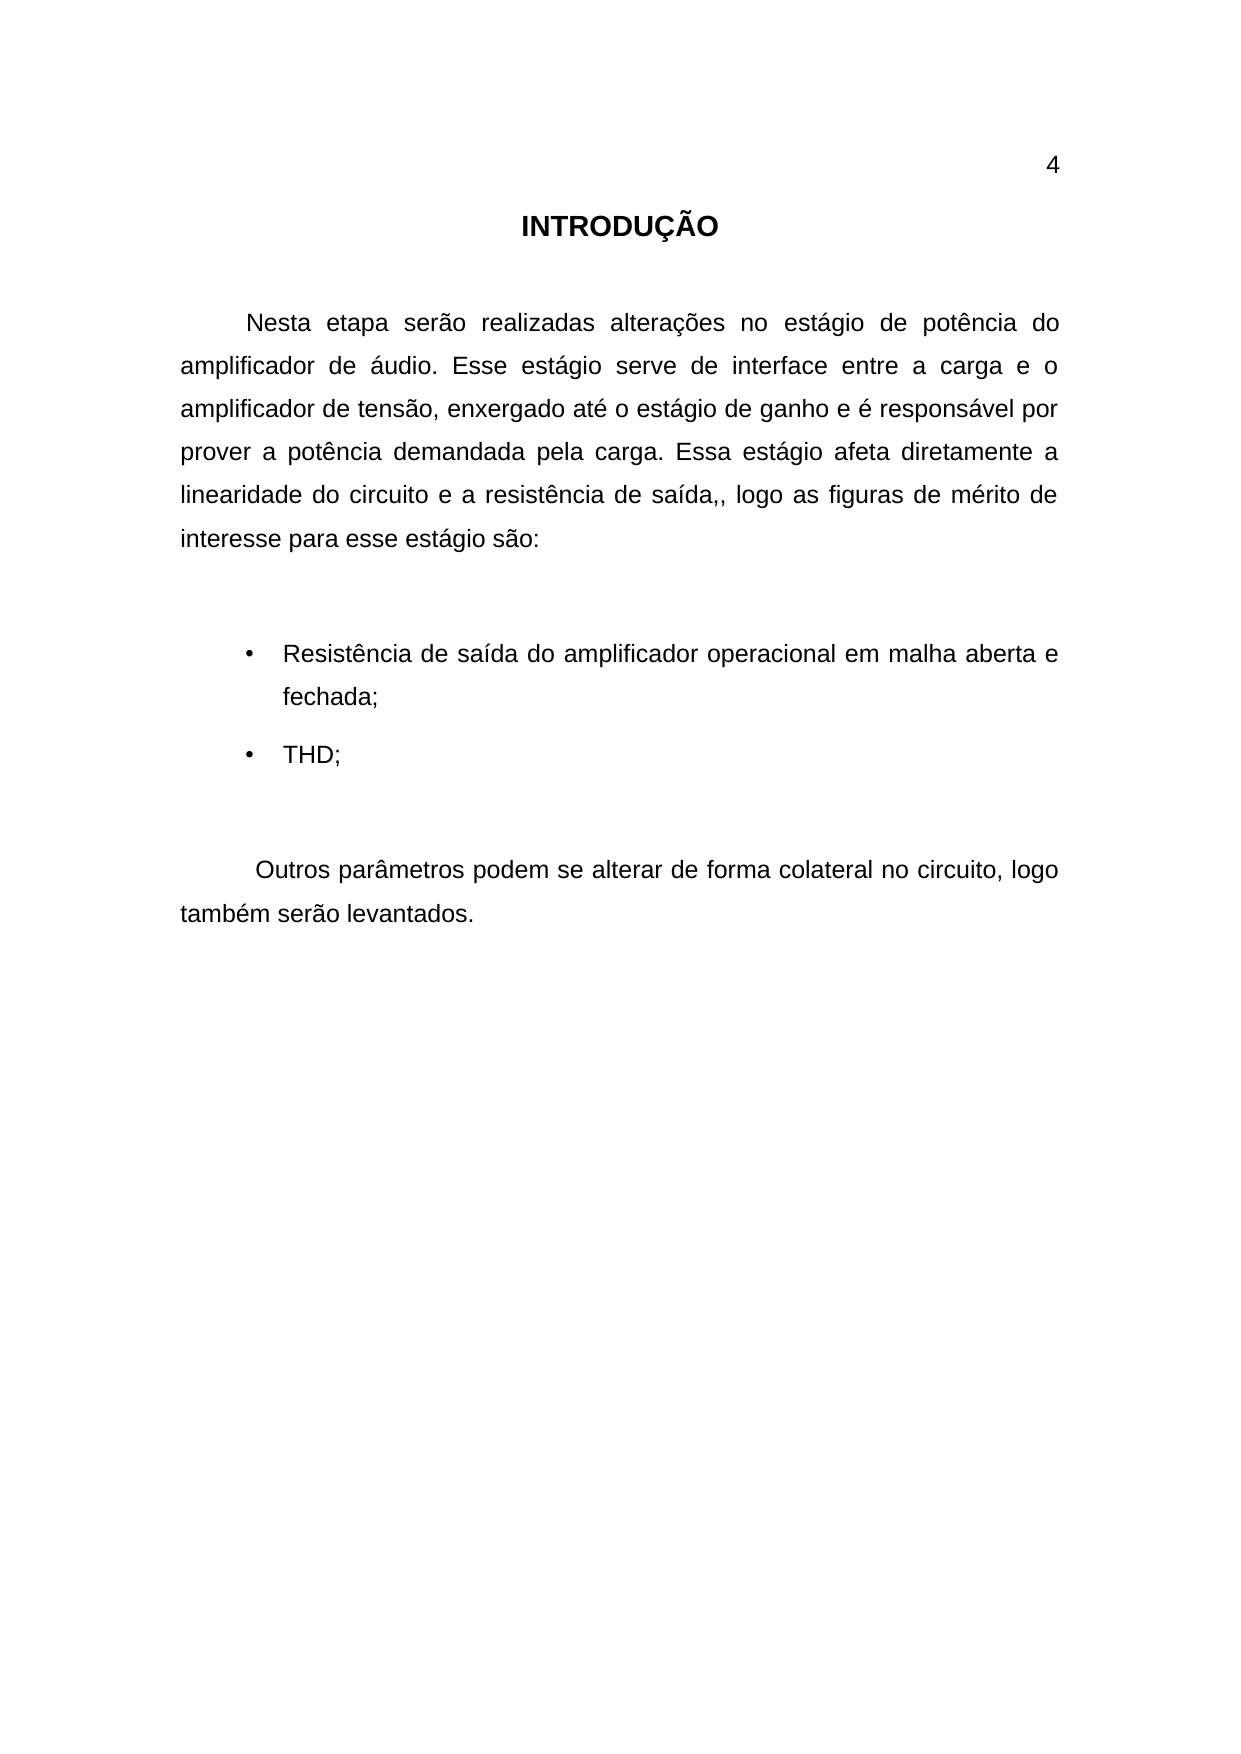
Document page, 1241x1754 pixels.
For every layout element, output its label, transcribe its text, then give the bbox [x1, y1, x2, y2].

text Outros parâmetros podem se alterar de forma colateral no circuito, logo também serão levantados. [180, 855, 1060, 927]
list Resistência de saída do amplificador operacional em malha aberta e fechada; [245, 639, 1060, 711]
text Nesta etapa serão realizadas alterações no estágio de potência do amplificador de áudio. Esse estágio serve de interface entre a carga e o amplificador de tensão, enxergado até o estágio de ganho e é responsável por prover a potência demandada pela carga. Essa estágio afeta diretamente a linearidade do circuito e a resistência de saída,, logo as figuras de mérito de interesse para esse estágio são: [180, 308, 1060, 552]
list THD; [245, 740, 1060, 769]
subtitle INTRODUÇÃO [180, 209, 1060, 242]
